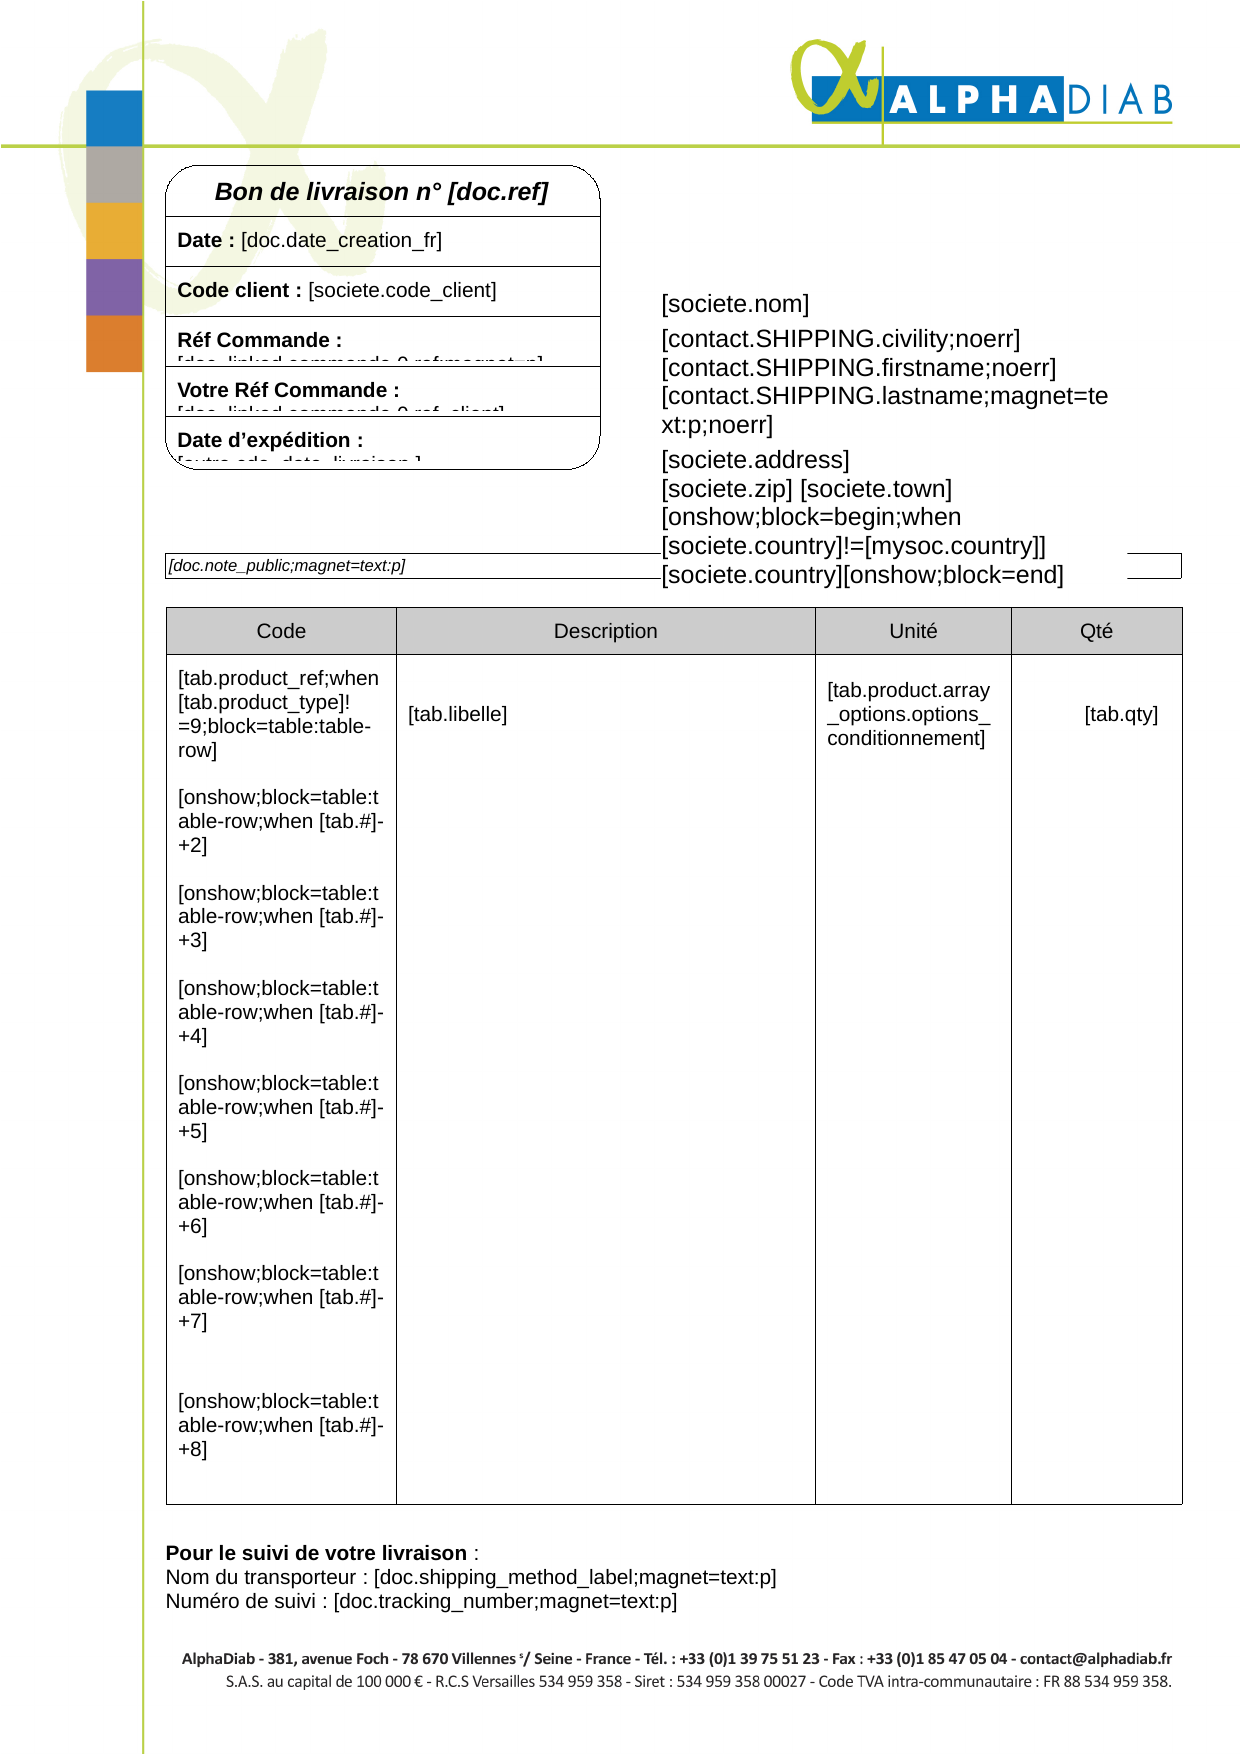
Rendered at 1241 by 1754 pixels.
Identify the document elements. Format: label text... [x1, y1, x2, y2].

table_cell [onshow;block=table:table-row;when [tab.#]-+2] [167, 774, 396, 869]
table_cell [1012, 964, 1182, 1059]
table_cell [1012, 1345, 1182, 1504]
text [1127, 554, 1181, 578]
text [doc.note_public;magnet=text:p] [166, 554, 661, 578]
table_cell [1012, 774, 1182, 869]
table_cell [816, 1059, 1011, 1154]
table_cell [1012, 1059, 1182, 1154]
table_cell [397, 964, 815, 1059]
table_cell [tab.libelle] [397, 655, 815, 773]
table_cell [816, 774, 1011, 869]
table_cell Votre Réf Commande : [doc_linked.commande.0.ref_client] [166, 367, 600, 416]
table_cell [816, 964, 1011, 1059]
table_cell [onshow;block=table:table-row;when [tab.#]-+4] [167, 964, 396, 1059]
table_header Bon de livraison n° [doc.ref] [165, 165, 600, 216]
table_cell [1012, 869, 1182, 964]
table_cell [tab.qty] [1012, 655, 1182, 773]
table_cell [397, 774, 815, 869]
table_cell Réf Commande : [doc_linked.commande.0.ref;magnet=p] [661, 289, 1127, 588]
table_cell [tab.product.array_options.options_conditionnement] [816, 655, 1011, 773]
table_header Code [167, 608, 396, 654]
table_header Qté [1012, 608, 1182, 654]
table_cell Réf Commande : [doc_linked.commande.0.ref;magnet=p] [166, 317, 600, 366]
table_cell [816, 1154, 1011, 1249]
table_cell [816, 869, 1011, 964]
table_cell [397, 1154, 815, 1249]
table_cell [tab.product_ref;when [tab.product_type]!=9;block=table:table-row] [167, 655, 396, 773]
table_cell [onshow;block=table:table-row;when [tab.#]-+7] [167, 1250, 396, 1345]
table_cell [397, 869, 815, 964]
table_cell [onshow;block=table:table-row;when [tab.#]-+5] [167, 1059, 396, 1154]
table_header Unité [816, 608, 1011, 654]
table_cell Date d’expédition : [autre.cde_date_livraison ] [165, 417, 600, 467]
text Pour le suivi de votre livraison : Nom du transporteur : [doc.shipping_method_label;magnet=text:p] Numéro de suivi : [doc.tracking_number;magnet=text:p] [165, 1541, 1181, 1613]
picture [1, 1, 1240, 1754]
table_cell [816, 1345, 1011, 1504]
table_cell Code client : [societe.code_client] [166, 267, 600, 316]
table_cell [onshow;block=table:table-row;when [tab.#]-+3] [167, 869, 396, 964]
table_cell Date : [doc.date_creation_fr] [166, 217, 600, 266]
table_cell [onshow;block=table:table-row;when [tab.#]-+8] [167, 1345, 396, 1504]
table_cell [397, 1345, 815, 1504]
table_cell [397, 1059, 815, 1154]
table_cell [397, 1250, 815, 1345]
table_cell [816, 1250, 1011, 1345]
table_header Description [397, 608, 815, 654]
table_cell [1012, 1250, 1182, 1345]
table_cell [onshow;block=table:table-row;when [tab.#]-+6] [167, 1154, 396, 1249]
table_cell [1012, 1154, 1182, 1249]
